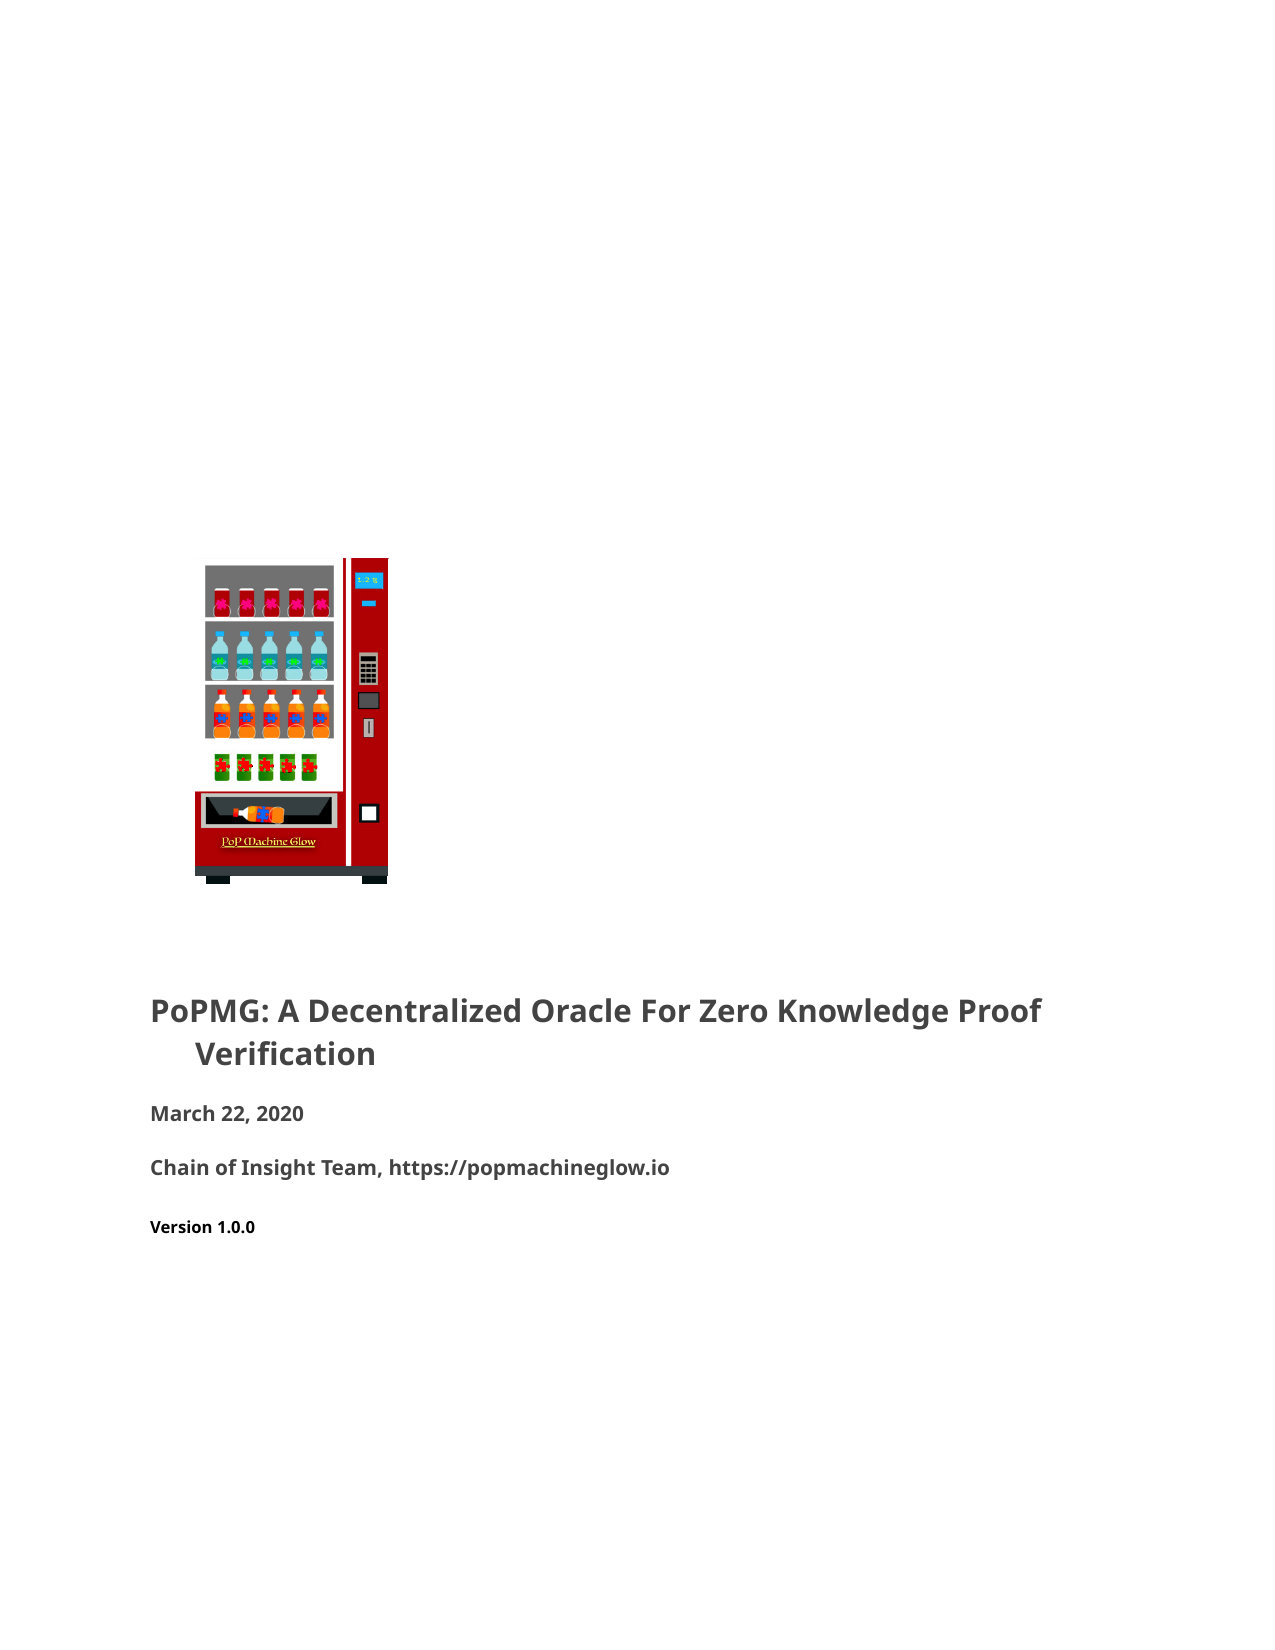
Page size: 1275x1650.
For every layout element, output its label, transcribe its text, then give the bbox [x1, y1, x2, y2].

subtitle PoPMG: A Decentralized Oracle For Zero Knowledge Proof Verification [150, 989, 1125, 1074]
subtitle Chain of Insight Team, https://popmachineglow.io [150, 1153, 1125, 1181]
text Version 1.0.0 [150, 1215, 1125, 1238]
picture [0, 0, 1013, 45]
subtitle March 22, 2020 [150, 1099, 1125, 1128]
picture [192, 558, 392, 885]
